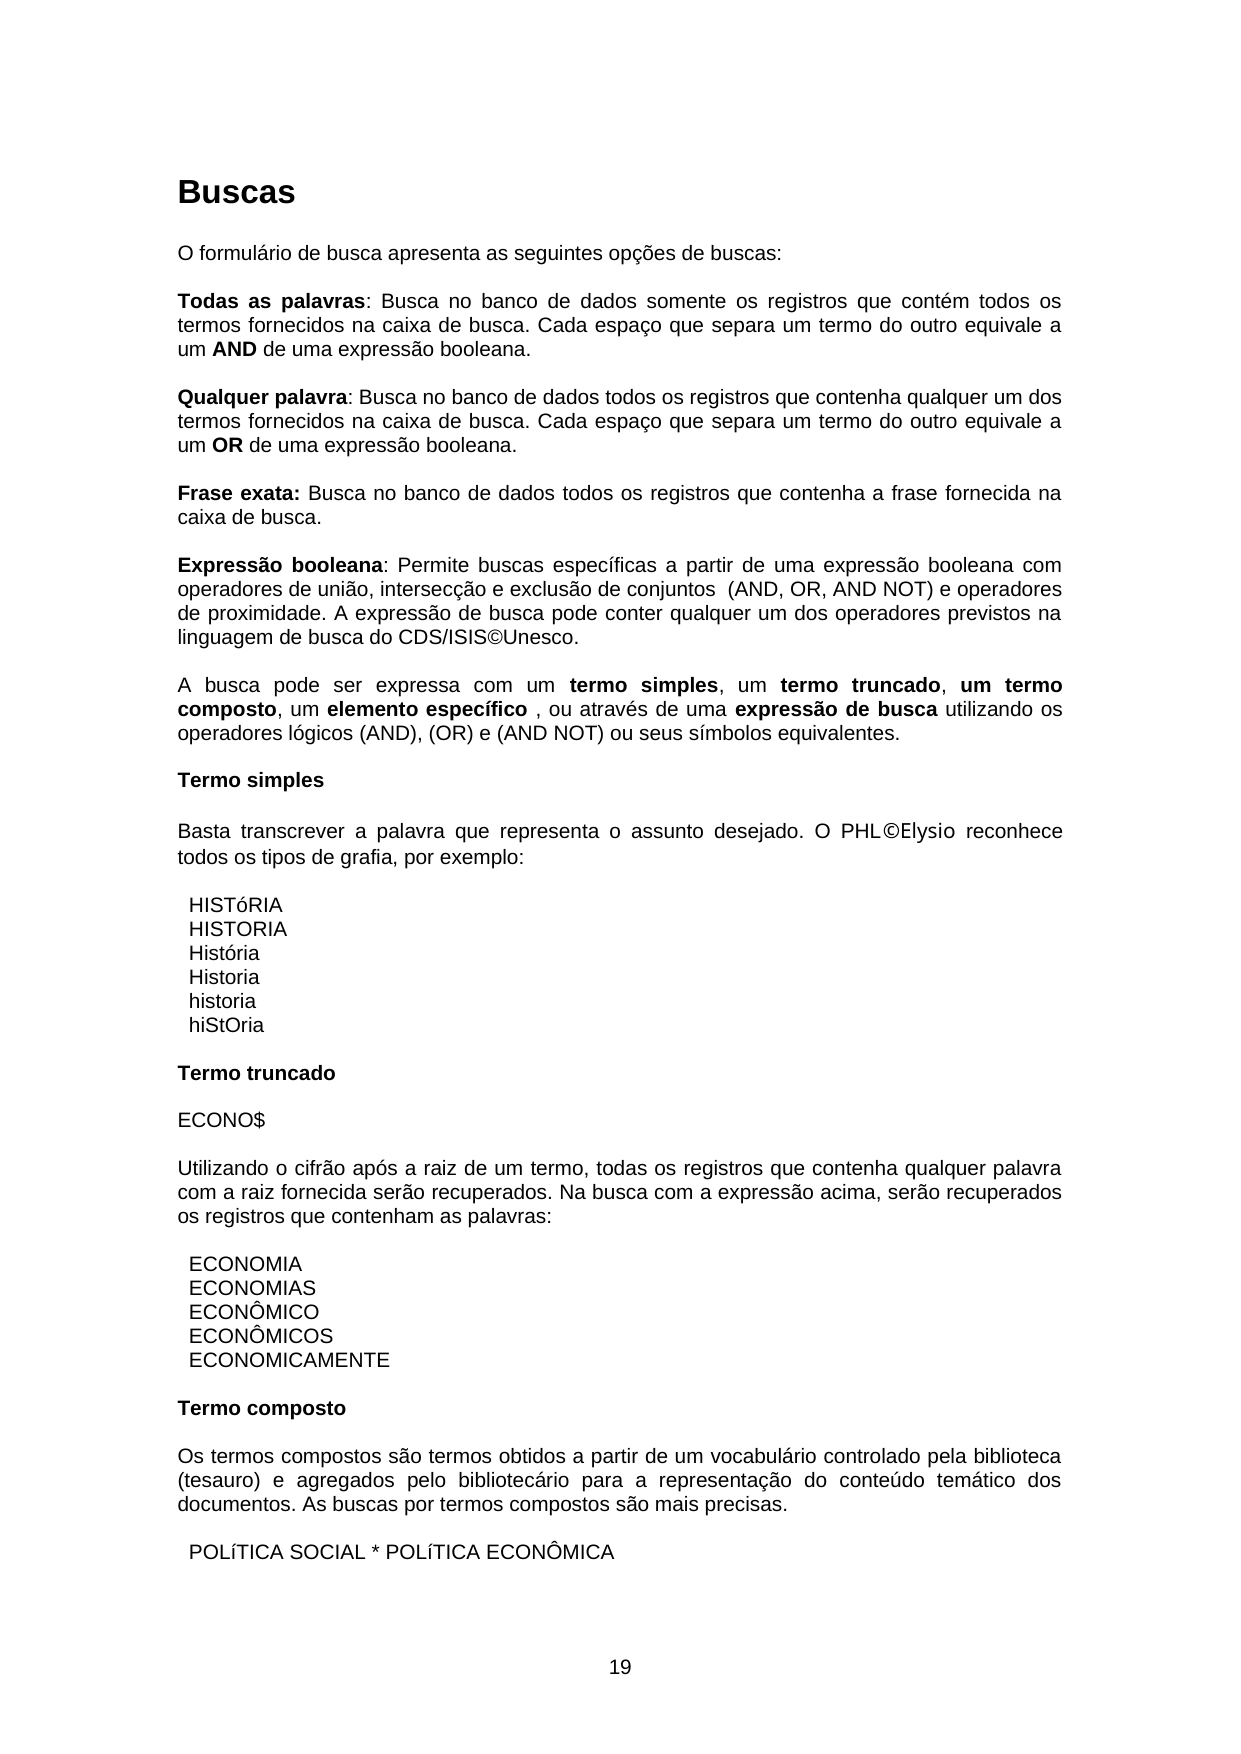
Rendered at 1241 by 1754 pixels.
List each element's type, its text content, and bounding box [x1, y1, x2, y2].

text HISTORIA [177, 917, 1063, 941]
text Expressão booleana: Permite buscas específicas a partir de uma expressão booleana com operadores de união, intersecção e exclusão de conjuntos (AND, OR, AND NOT) e operadores de proximidade. A expressão de busca pode conter qualquer um dos operadores previstos na linguagem de busca do CDS/ISIS©Unesco. [177, 553, 1063, 648]
text historia [177, 988, 1063, 1012]
text Frase exata: Busca no banco de dados todos os registros que contenha a frase fornecida na caixa de busca. [177, 481, 1063, 529]
text Termo composto [177, 1396, 1063, 1420]
text Os termos compostos são termos obtidos a partir de um vocabulário controlado pela biblioteca (tesauro) e agregados pelo bibliotecário para a representação do conteúdo temático dos documentos. As buscas por termos compostos são mais precisas. [177, 1444, 1063, 1516]
text Termo truncado [177, 1060, 1063, 1084]
text ECONÔMICO [177, 1300, 1063, 1324]
text ECONO$ [177, 1108, 1063, 1132]
text O formulário de busca apresenta as seguintes opções de buscas: [177, 241, 1063, 265]
text Basta transcrever a palavra que representa o assunto desejado. O PHL©Elysio reconhece todos os tipos de grafia, por exemplo: [177, 816, 1063, 869]
text POLíTICA SOCIAL * POLíTICA ECONÔMICA [177, 1539, 1063, 1563]
text ECONOMIAS [177, 1276, 1063, 1300]
text hiStOria [177, 1012, 1063, 1036]
text Qualquer palavra: Busca no banco de dados todos os registros que contenha qualquer um dos termos fornecidos na caixa de busca. Cada espaço que separa um termo do outro equivale a um OR de uma expressão booleana. [177, 385, 1063, 457]
text História [177, 941, 1063, 964]
text Utilizando o cifrão após a raiz de um termo, todas os registros que contenha qualquer palavra com a raiz fornecida serão recuperados. Na busca com a expressão acima, serão recuperados os registros que contenham as palavras: [177, 1156, 1063, 1228]
text Historia [177, 964, 1063, 988]
text ECONÔMICOS [177, 1324, 1063, 1348]
text ECONOMIA [177, 1252, 1063, 1276]
text HISTóRIA [177, 893, 1063, 917]
subtitle Buscas [177, 173, 1063, 211]
text A busca pode ser expressa com um termo simples, um termo truncado, um termo composto, um elemento específico , ou através de uma expressão de busca utilizando os operadores lógicos (AND), (OR) e (AND NOT) ou seus símbolos equivalentes. [177, 672, 1063, 744]
text Todas as palavras: Busca no banco de dados somente os registros que contém todos os termos fornecidos na caixa de busca. Cada espaço que separa um termo do outro equivale a um AND de uma expressão booleana. [177, 289, 1063, 361]
text ECONOMICAMENTE [177, 1348, 1063, 1372]
text Termo simples [177, 768, 1063, 792]
